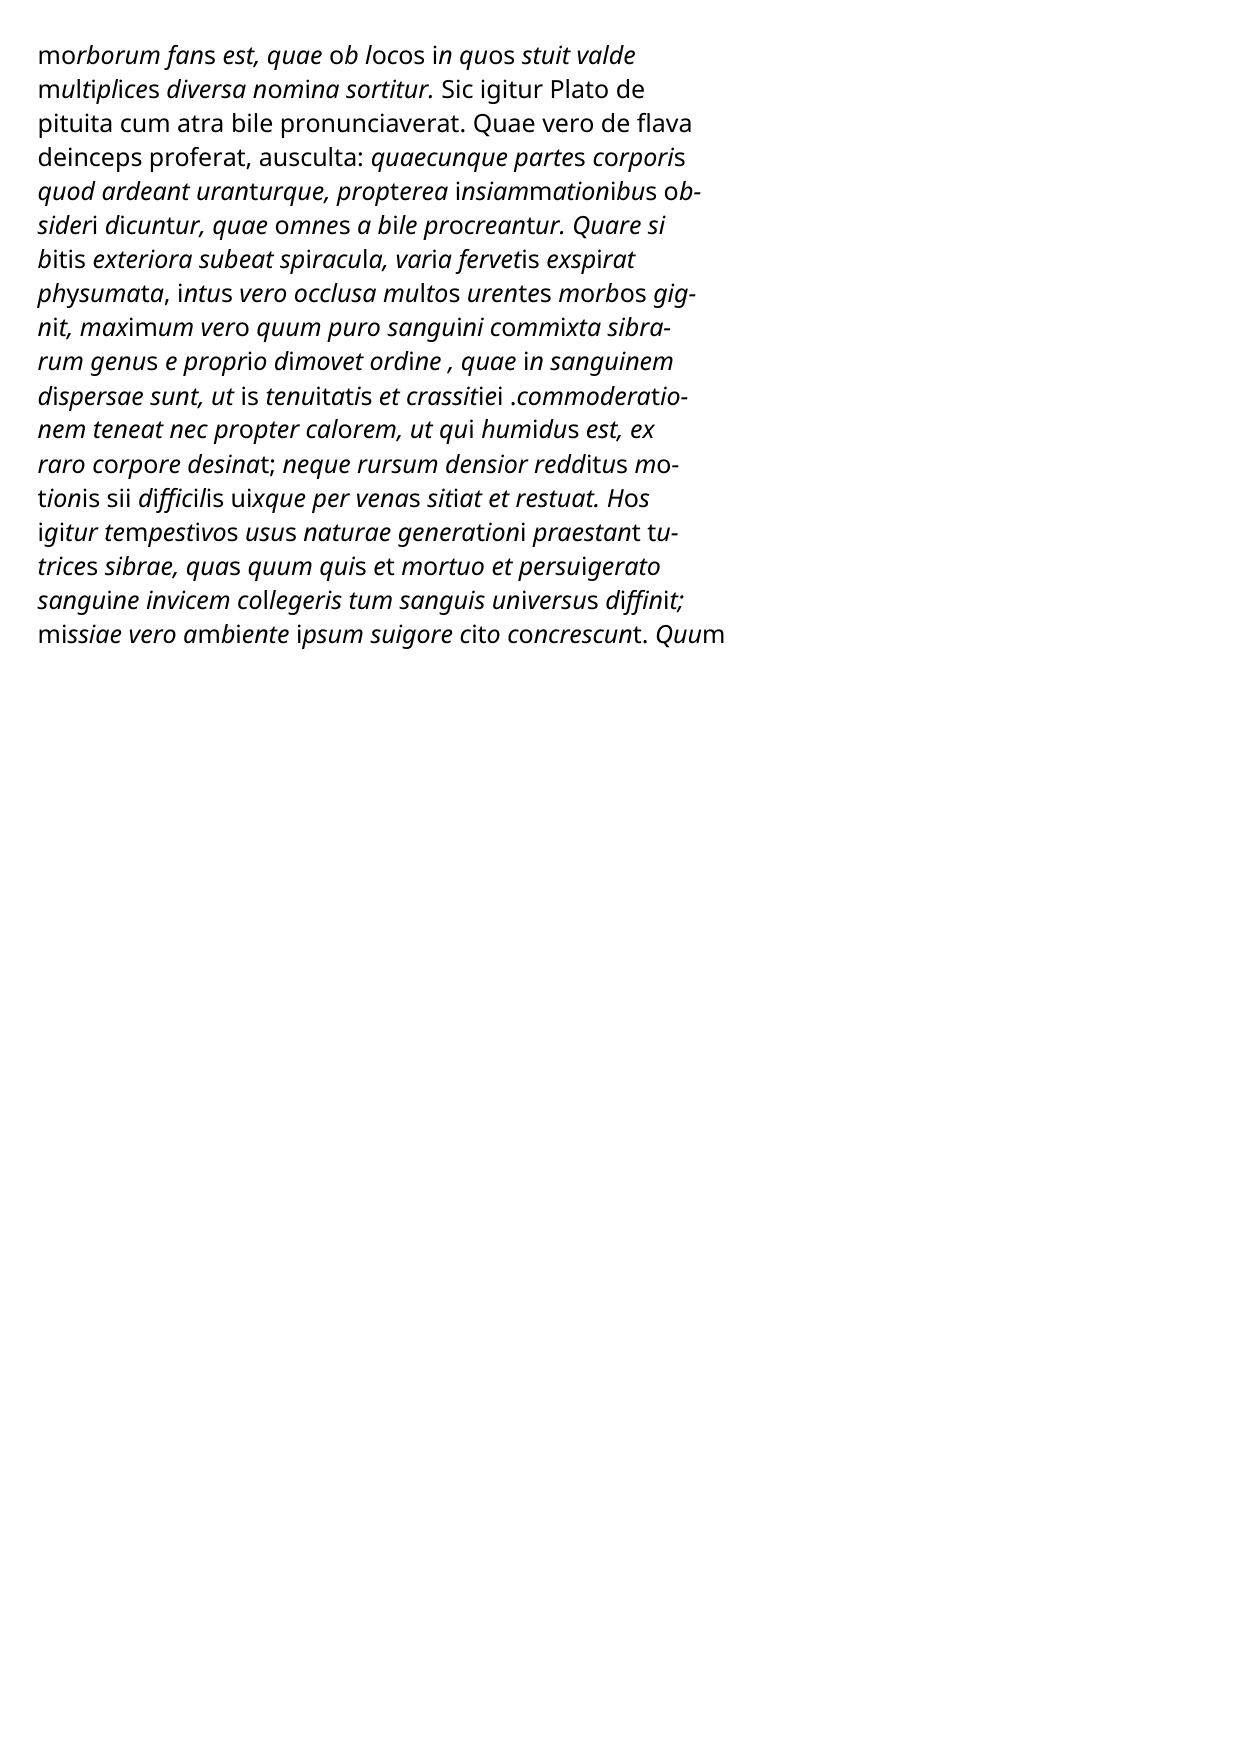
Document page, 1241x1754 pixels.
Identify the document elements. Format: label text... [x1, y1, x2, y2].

text morborum fans est, quae ob locos in quos stuit valde multiplices diversa nomina sortitur. Sic igitur Plato de pituita cum atra bile pronunciaverat. Quae vero de flava deinceps proferat, ausculta: quaecunque partes corporis quod ardeant uranturque, propterea insiammationibus ob- sideri dicuntur, quae omnes a bile procreantur. Quare si bitis exteriora subeat spiracula, varia fervetis exspirat physumata, intus vero occlusa multos urentes morbos gig- nit, maximum vero quum puro sanguini commixta sibra- rum genus e proprio dimovet ordine , quae in sanguinem dispersae sunt, ut is tenuitatis et crassitiei .commoderatio- nem teneat nec propter calorem, ut qui humidus est, ex raro corpore desinat; neque rursum densior redditus mo- tionis sii difficilis uixque per venas sitiat et restuat. Hos igitur tempestivos usus naturae generationi praestant tu- trices sibrae, quas quum quis et mortuo et persuigerato sanguine invicem collegeris tum sanguis universus diffinit; missiae vero ambiente ipsum suigore cito concrescunt. Quum [37, 37, 1203, 651]
